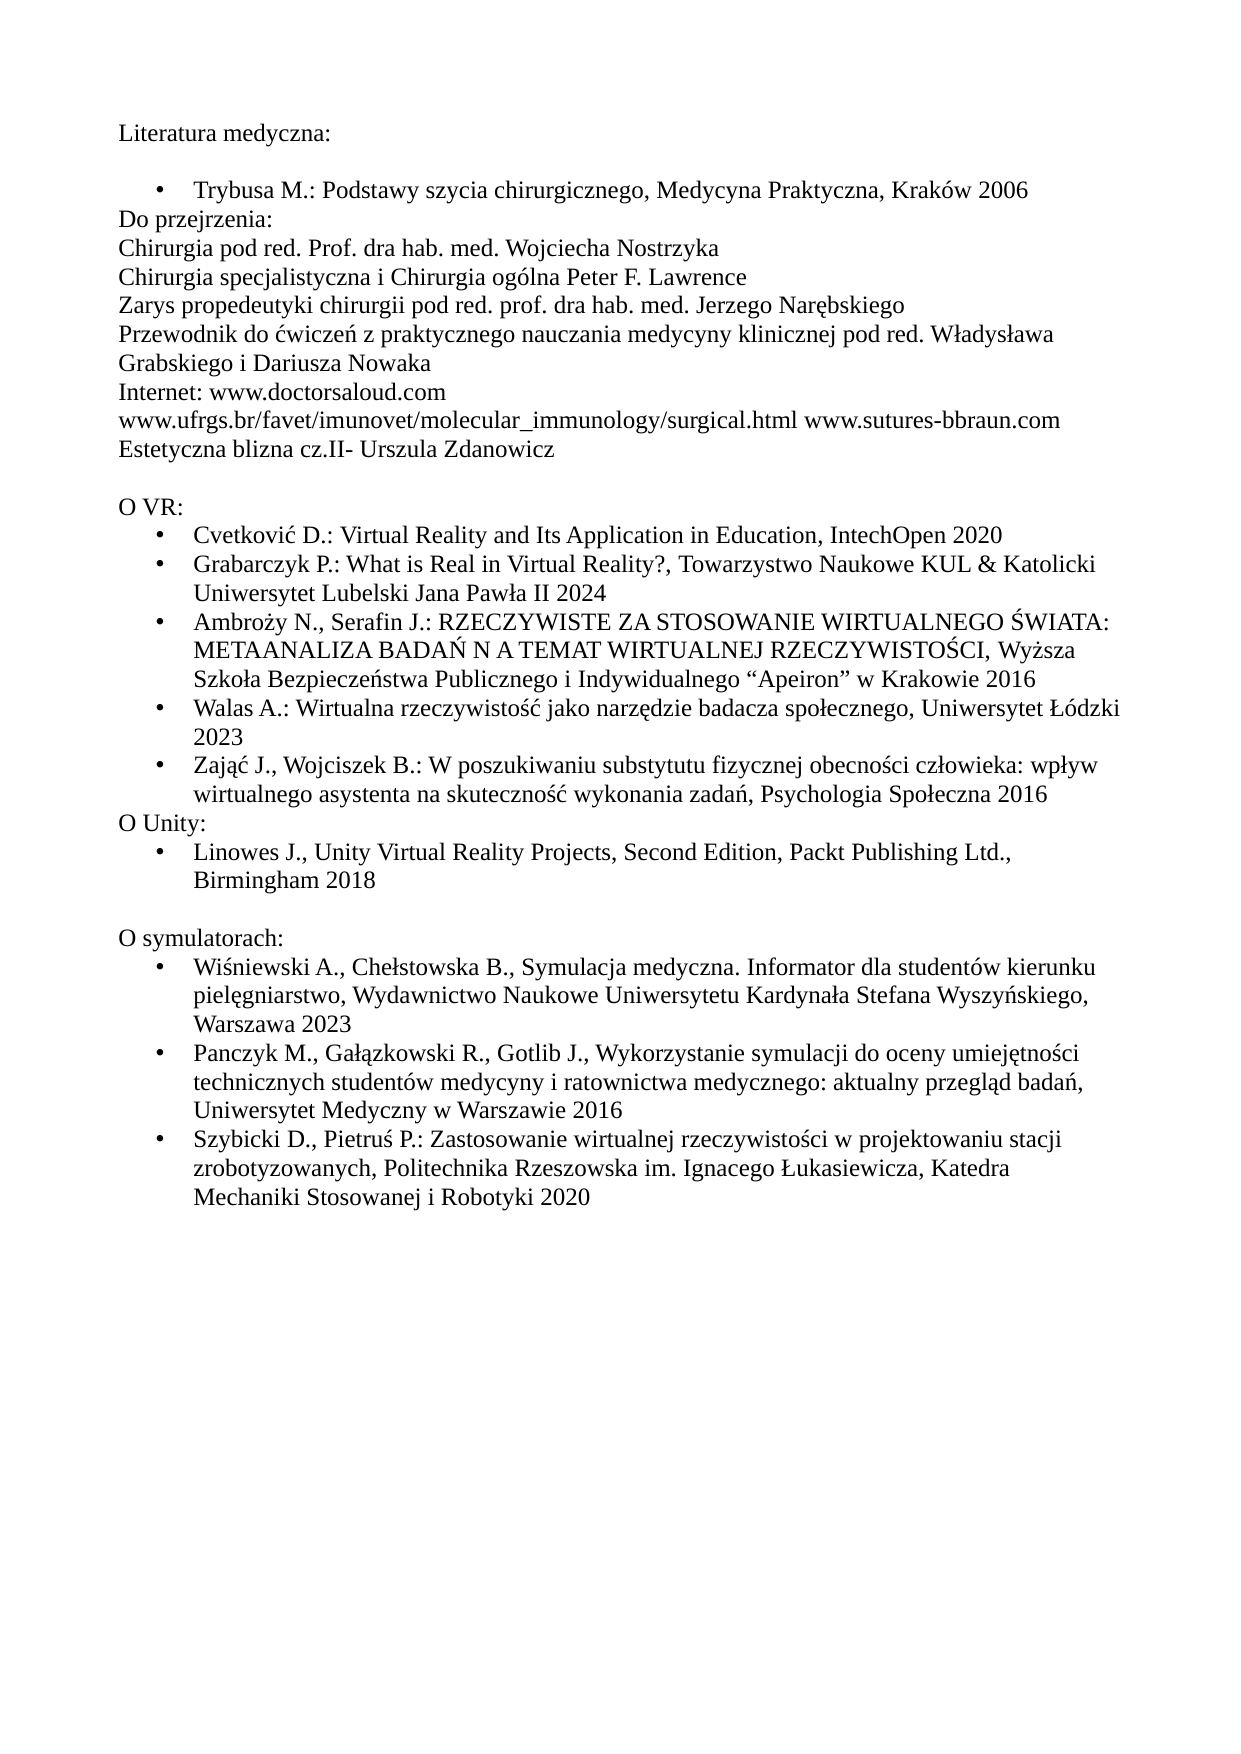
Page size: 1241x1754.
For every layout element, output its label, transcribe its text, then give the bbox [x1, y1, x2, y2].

text Chirurgia specjalistyczna i Chirurgia ogólna Peter F. Lawrence [118, 262, 1122, 291]
text O VR: [118, 492, 1122, 521]
list Panczyk M., Gałązkowski R., Gotlib J., Wykorzystanie symulacji do oceny umiejętności technicznych studentów medycyny i ratownictwa medycznego: aktualny przegląd badań, Uniwersytet Medyczny w Warszawie 2016 [156, 1038, 1122, 1124]
text Chirurgia pod red. Prof. dra hab. med. Wojciecha Nostrzyka [118, 233, 1122, 262]
text Internet: www.doctorsaloud.com www.ufrgs.br/favet/imunovet/molecular_immunology/surgical.html www.sutures-bbraun.com [118, 377, 1122, 434]
list Walas A.: Wirtualna rzeczywistość jako narzędzie badacza społecznego, Uniwersytet Łódzki 2023 [156, 693, 1122, 751]
text O symulatorach: [118, 923, 1122, 952]
list Ambroży N., Serafin J.: RZECZYWISTE ZA STOSOWANIE WIRTUALNEGO ŚWIATA: METAANALIZA BADAŃ N A TEMAT WIRTUALNEJ RZECZYWISTOŚCI, Wyższa Szkoła Bezpieczeństwa Publicznego i Indywidualnego “Apeiron” w Krakowie 2016 [156, 607, 1122, 693]
text O Unity: [118, 808, 1122, 837]
list Trybusa M.: Podstawy szycia chirurgicznego, Medycyna Praktyczna, Kraków 2006 [156, 176, 1122, 204]
list Grabarczyk P.: What is Real in Virtual Reality?, Towarzystwo Naukowe KUL & Katolicki Uniwersytet Lubelski Jana Pawła II 2024 [156, 549, 1122, 607]
text Przewodnik do ćwiczeń z praktycznego nauczania medycyny klinicznej pod red. Władysława Grabskiego i Dariusza Nowaka [118, 319, 1122, 377]
text Zarys propedeutyki chirurgii pod red. prof. dra hab. med. Jerzego Narębskiego [118, 291, 1122, 319]
list Zająć J., Wojciszek B.: W poszukiwaniu substytutu fizycznej obecności człowieka: wpływ wirtualnego asystenta na skuteczność wykonania zadań, Psychologia Społeczna 2016 [156, 751, 1122, 808]
list Szybicki D., Pietruś P.: Zastosowanie wirtualnej rzeczywistości w projektowaniu stacji zrobotyzowanych, Politechnika Rzeszowska im. Ignacego Łukasiewicza, Katedra Mechaniki Stosowanej i Robotyki 2020 [156, 1124, 1122, 1211]
list Wiśniewski A., Chełstowska B., Symulacja medyczna. Informator dla studentów kierunku pielęgniarstwo, Wydawnictwo Naukowe Uniwersytetu Kardynała Stefana Wyszyńskiego, Warszawa 2023 [156, 952, 1122, 1038]
list Linowes J., Unity Virtual Reality Projects, Second Edition, Packt Publishing Ltd., Birmingham 2018 [156, 837, 1122, 894]
list Cvetković D.: Virtual Reality and Its Application in Education, IntechOpen 2020 [156, 521, 1122, 549]
text Literatura medyczna: [118, 118, 1122, 147]
text Do przejrzenia: [118, 204, 1122, 233]
text Estetyczna blizna cz.II- Urszula Zdanowicz [118, 434, 1122, 463]
